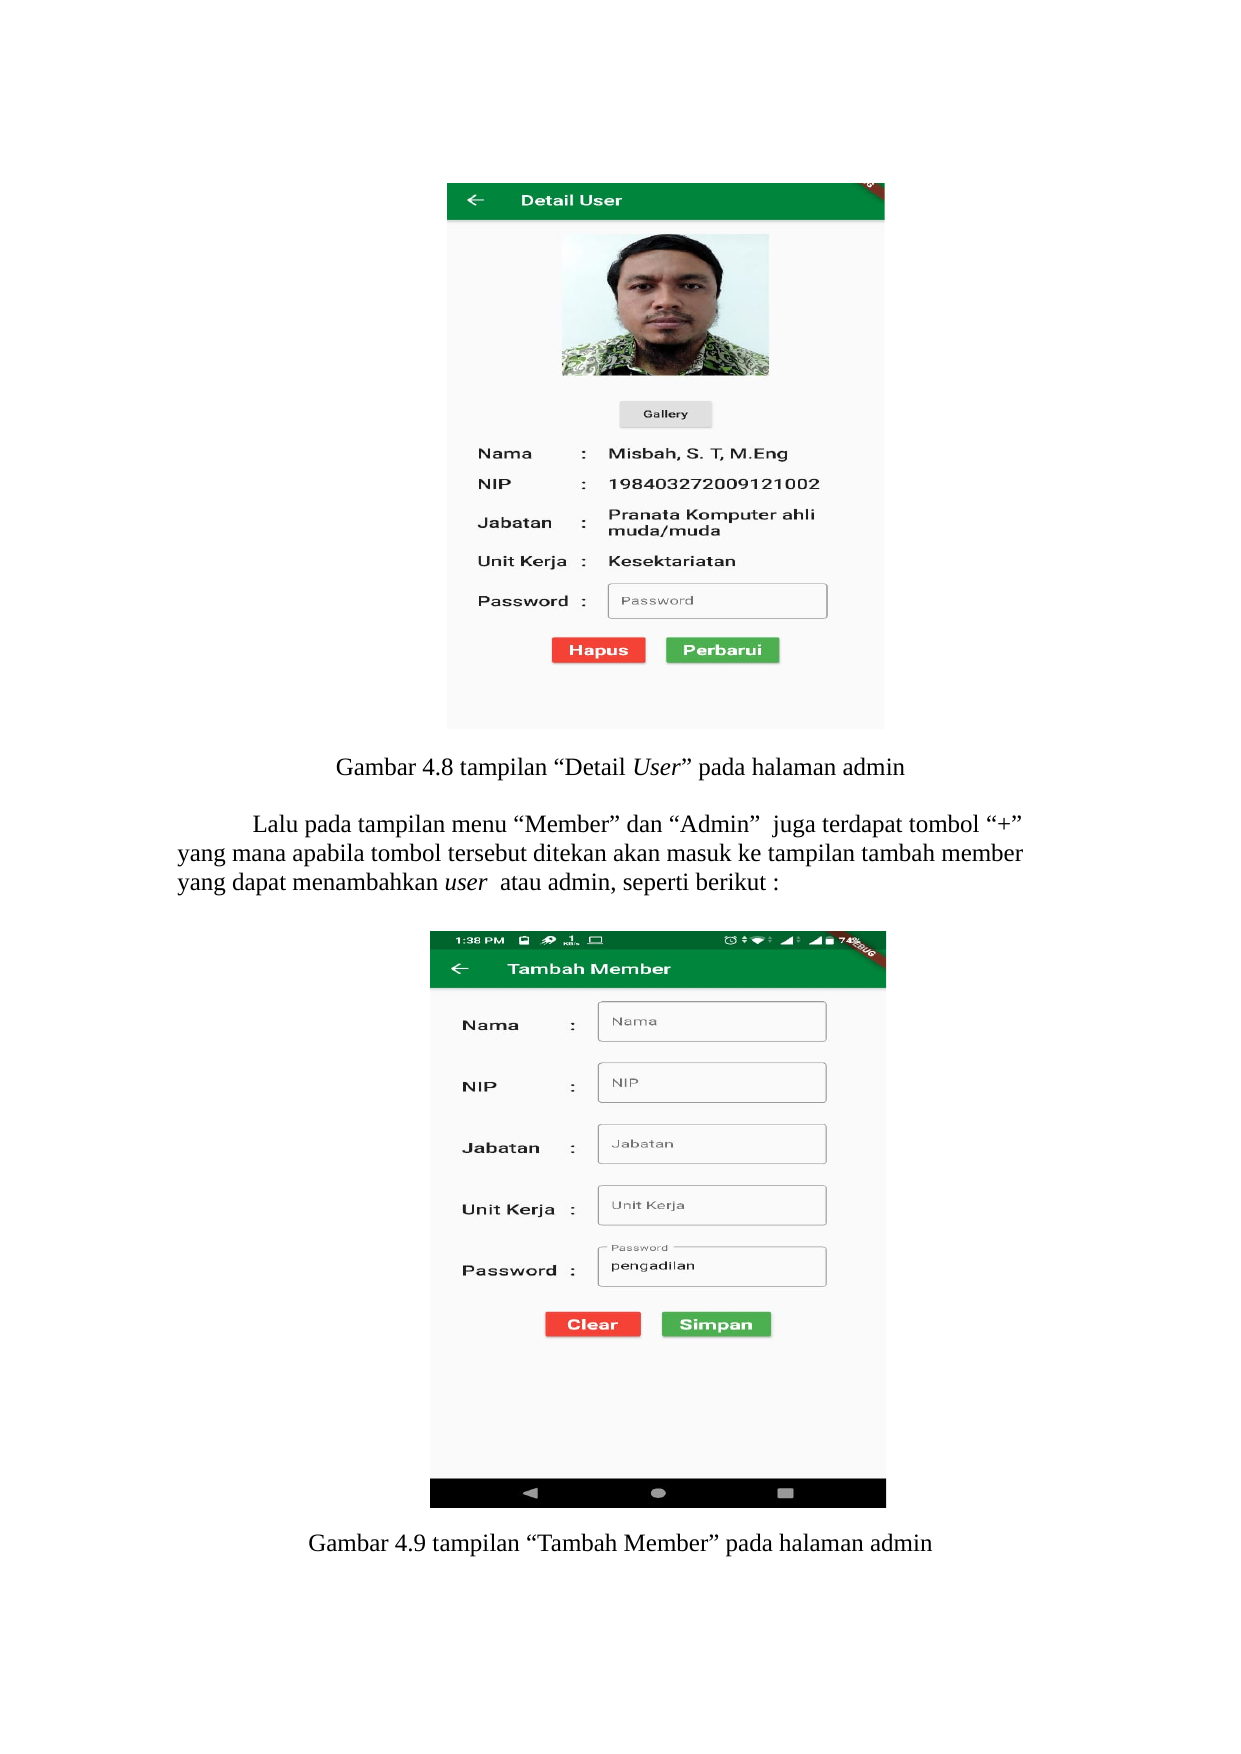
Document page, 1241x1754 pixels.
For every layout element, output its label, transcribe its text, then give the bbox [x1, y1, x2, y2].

text Lalu pada tampilan menu “Member” dan “Admin” juga terdapat tombol “+” yang mana apabila tombol tersebut ditekan akan masuk ke tampilan tambah member yang dapat menambahkan user atau admin, seperti berikut : [177, 809, 1063, 896]
picture [447, 183, 885, 729]
text Gambar 4.9 tampilan “Tambah Member” pada halaman admin [177, 1528, 1063, 1557]
text Gambar 4.8 tampilan “Detail User” pada halaman admin [177, 752, 1063, 781]
picture [430, 931, 887, 1508]
